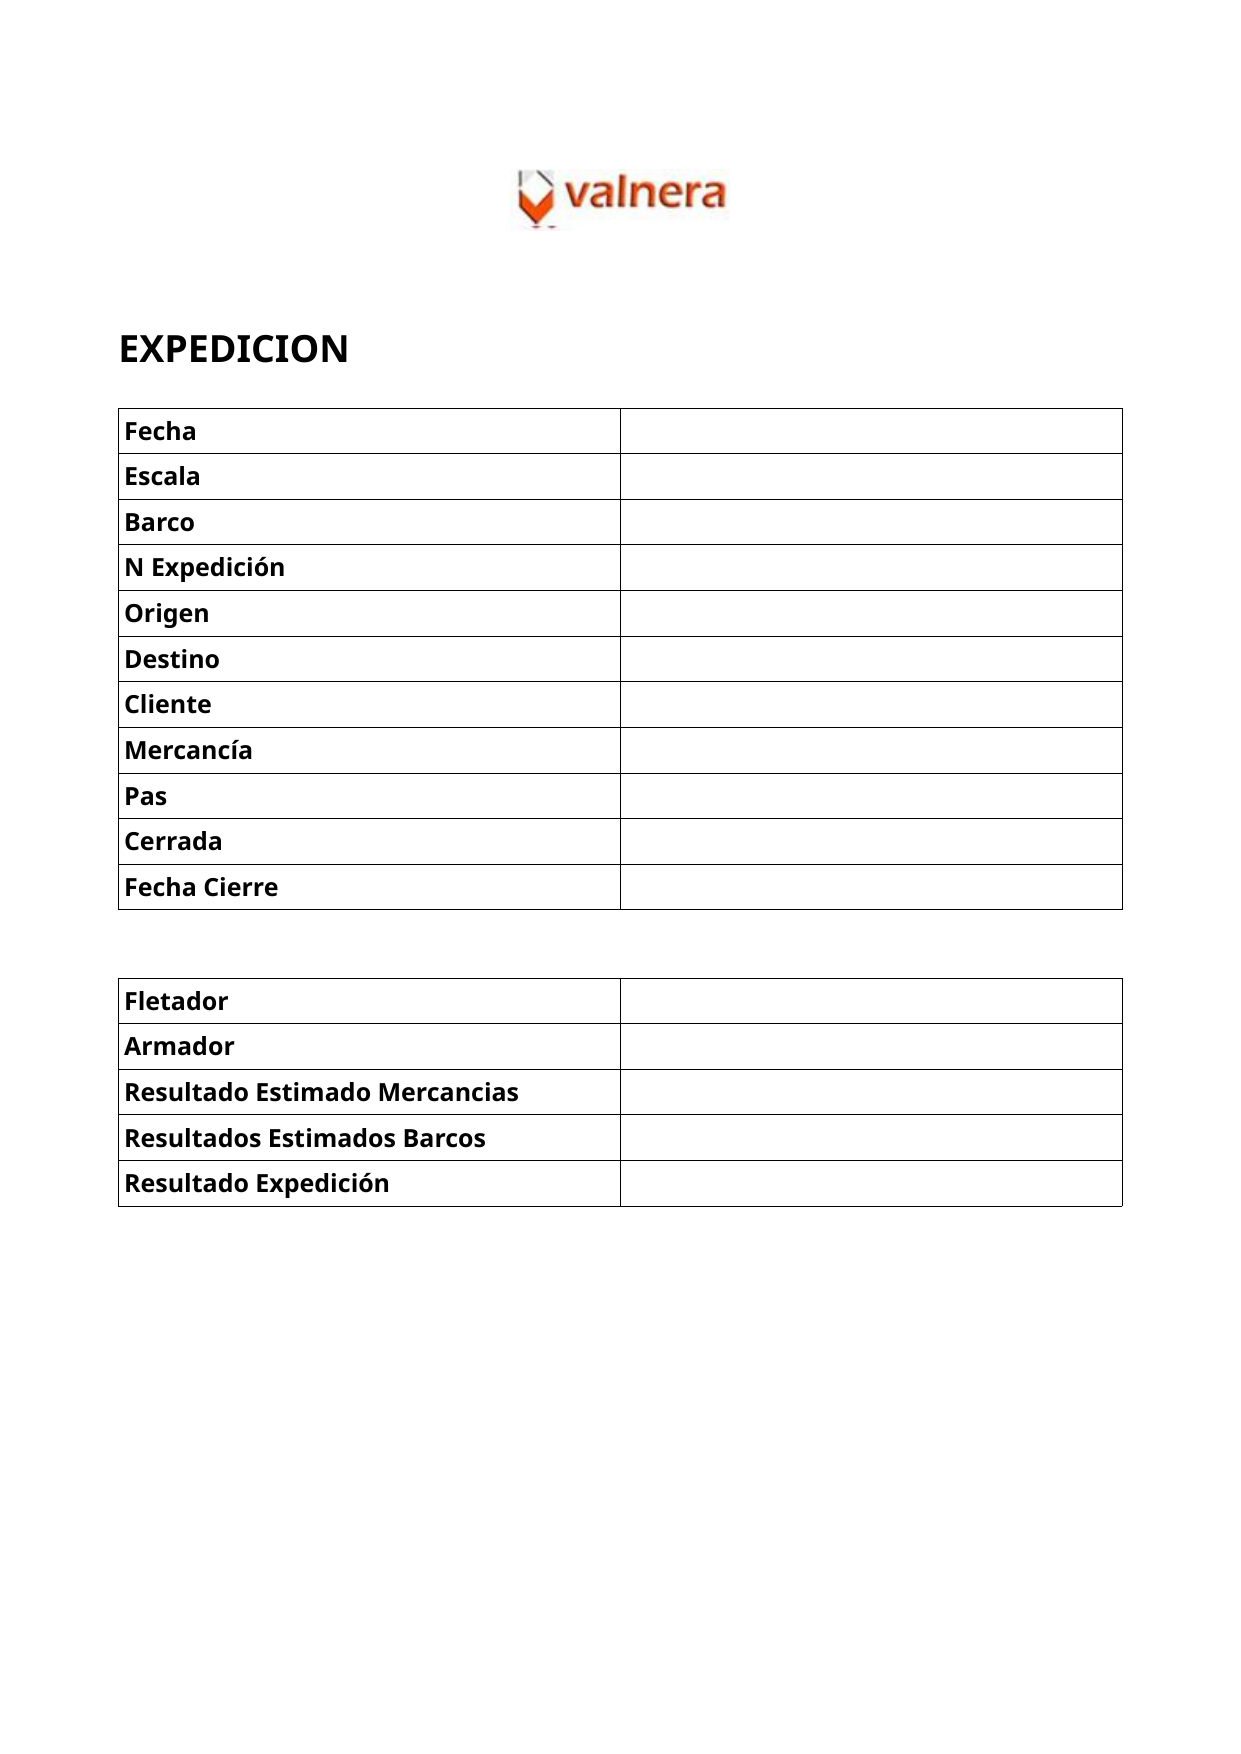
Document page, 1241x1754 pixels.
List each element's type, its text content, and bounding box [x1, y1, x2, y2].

table_cell Mercancía [119, 728, 620, 772]
table_cell <objects[0].pas or ''> [621, 774, 1122, 818]
table_cell Armador [119, 1024, 620, 1069]
text EXPEDICION <objects[0].name or ''> [118, 322, 1122, 373]
table_cell <objects[0].name or ''> [621, 545, 1122, 590]
table_cell <objects[0].fcerrada or ''> [621, 865, 1122, 909]
table_header <objects[0].fecha or ''> [621, 409, 1122, 453]
table_cell Fecha Cierre [119, 865, 620, 909]
table_cell Cliente [119, 682, 620, 727]
table_cell Resultado Expedición [119, 1161, 620, 1206]
table_cell N Expedición [119, 545, 620, 590]
table_cell Barco [119, 500, 620, 544]
table_cell Destino [119, 637, 620, 681]
table_cell <objects[0].est_merca or ''> [621, 1070, 1122, 1114]
table_cell <objects[0].origen_id.name or ''> [621, 591, 1122, 636]
picture [510, 169, 731, 231]
table_cell Origen [119, 591, 620, 636]
table_cell Resultados Estimados Barcos [119, 1115, 620, 1160]
table_cell <objects[0].escala or ''> [621, 500, 1122, 544]
table_header Fecha [119, 409, 620, 453]
table_cell <objects[0].mercancias.name or ''> [621, 728, 1122, 772]
table_cell <objects[0].cerrada or ''> [621, 819, 1122, 864]
table_cell <objects[0].destino_id.name or ''> [621, 637, 1122, 681]
table_cell <objects[0].escala or ''> [621, 454, 1122, 499]
table_cell Escala [119, 454, 620, 499]
table_cell <objects[0].cliente_id.name or ''> [621, 682, 1122, 727]
table_header Fletador [119, 979, 620, 1023]
table_header <objects[0].fletador_id.name or ''> [621, 979, 1122, 1023]
table_cell <objects[0].armador_id.name or ''> [621, 1024, 1122, 1069]
table_cell Pas [119, 774, 620, 818]
table_cell <objects[0].resultado_expedicion or ''> [621, 1161, 1122, 1206]
table_cell Resultado Estimado Mercancias [119, 1070, 620, 1114]
table_cell Cerrada [119, 819, 620, 864]
table_cell <objects[0].est_buques or ''> [621, 1115, 1122, 1160]
